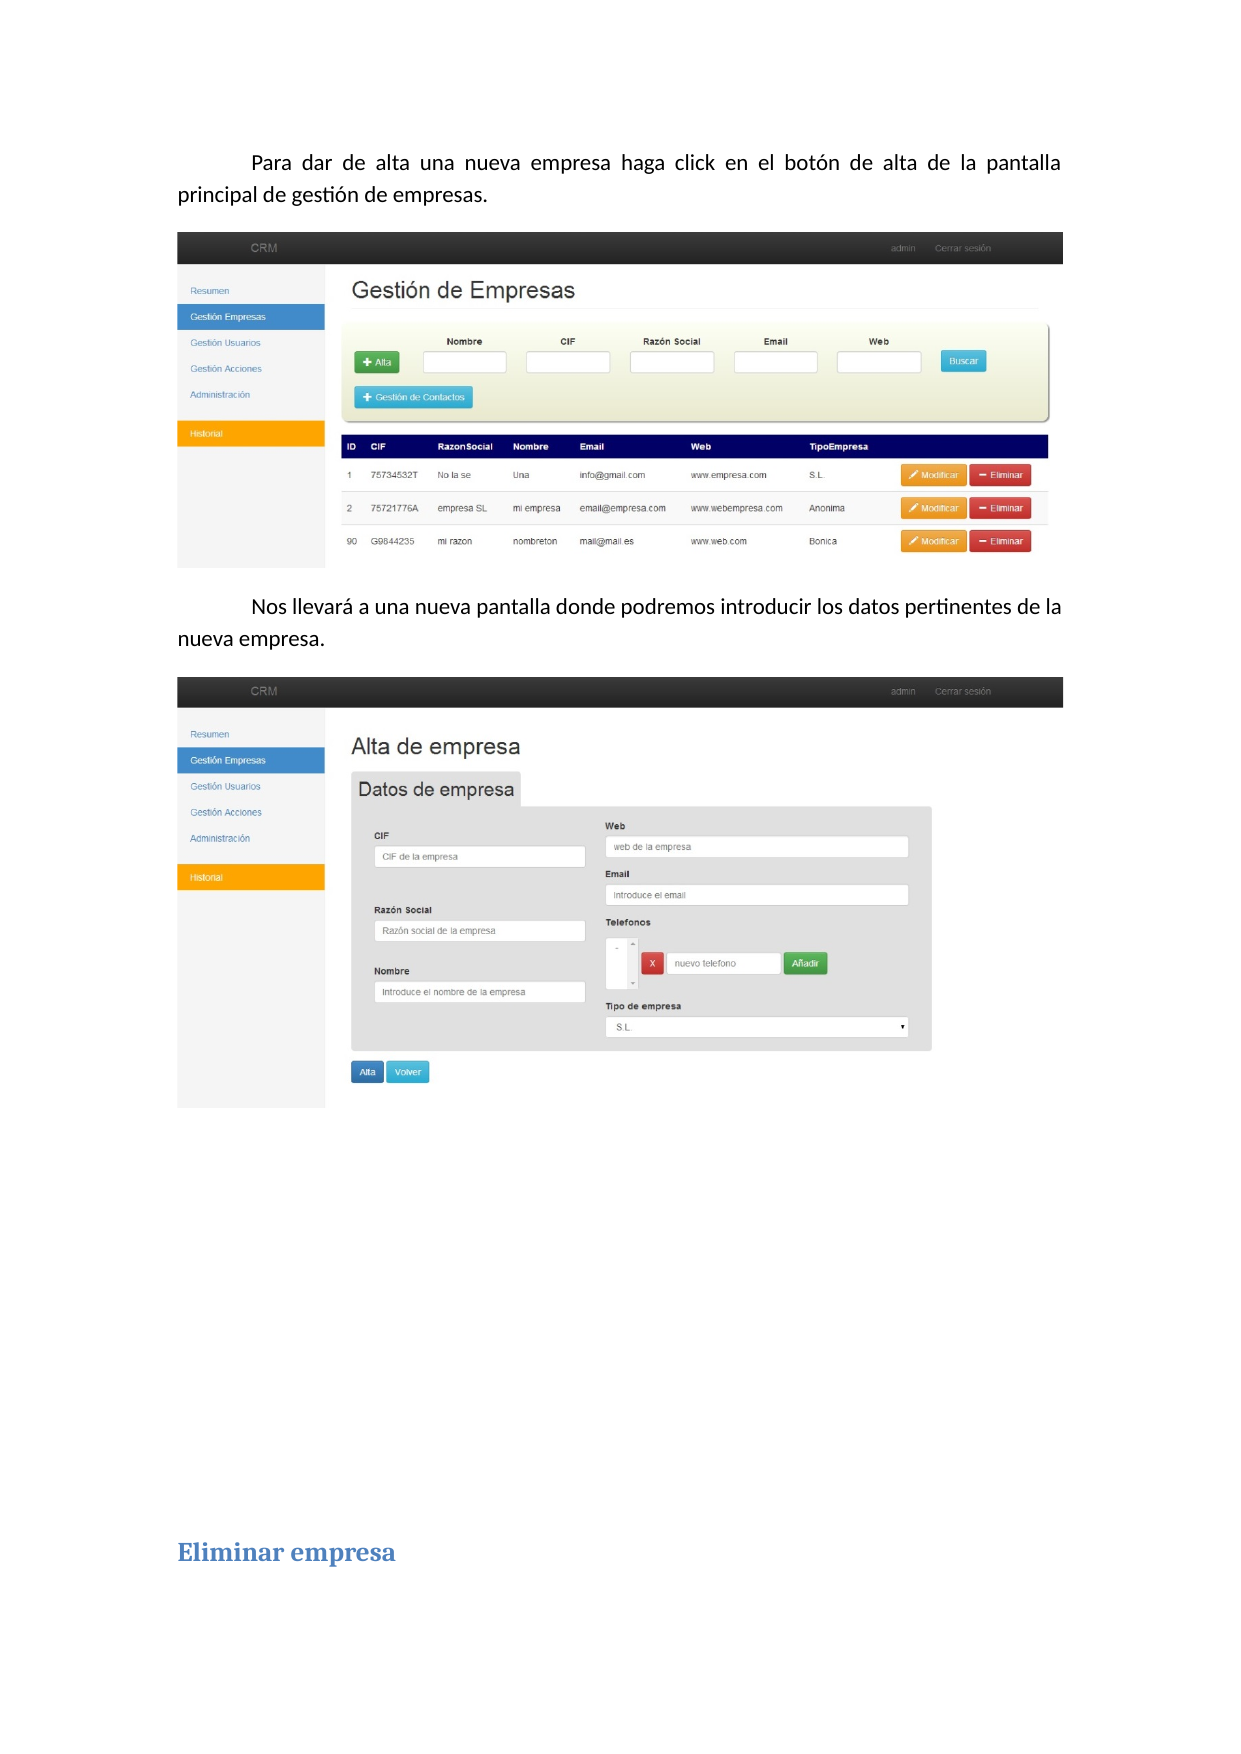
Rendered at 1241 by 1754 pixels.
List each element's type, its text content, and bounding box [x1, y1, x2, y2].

text Para dar de alta una nueva empresa haga click en el botón de alta de la pantalla principal de gestión de empresas. [177, 148, 1063, 208]
picture [177, 232, 1063, 568]
picture [177, 677, 1064, 1108]
text Nos llevará a una nueva pantalla donde podremos introducir los datos pertinentes de la nueva empresa. [177, 592, 1063, 652]
subtitle Eliminar empresa [177, 1537, 1063, 1568]
